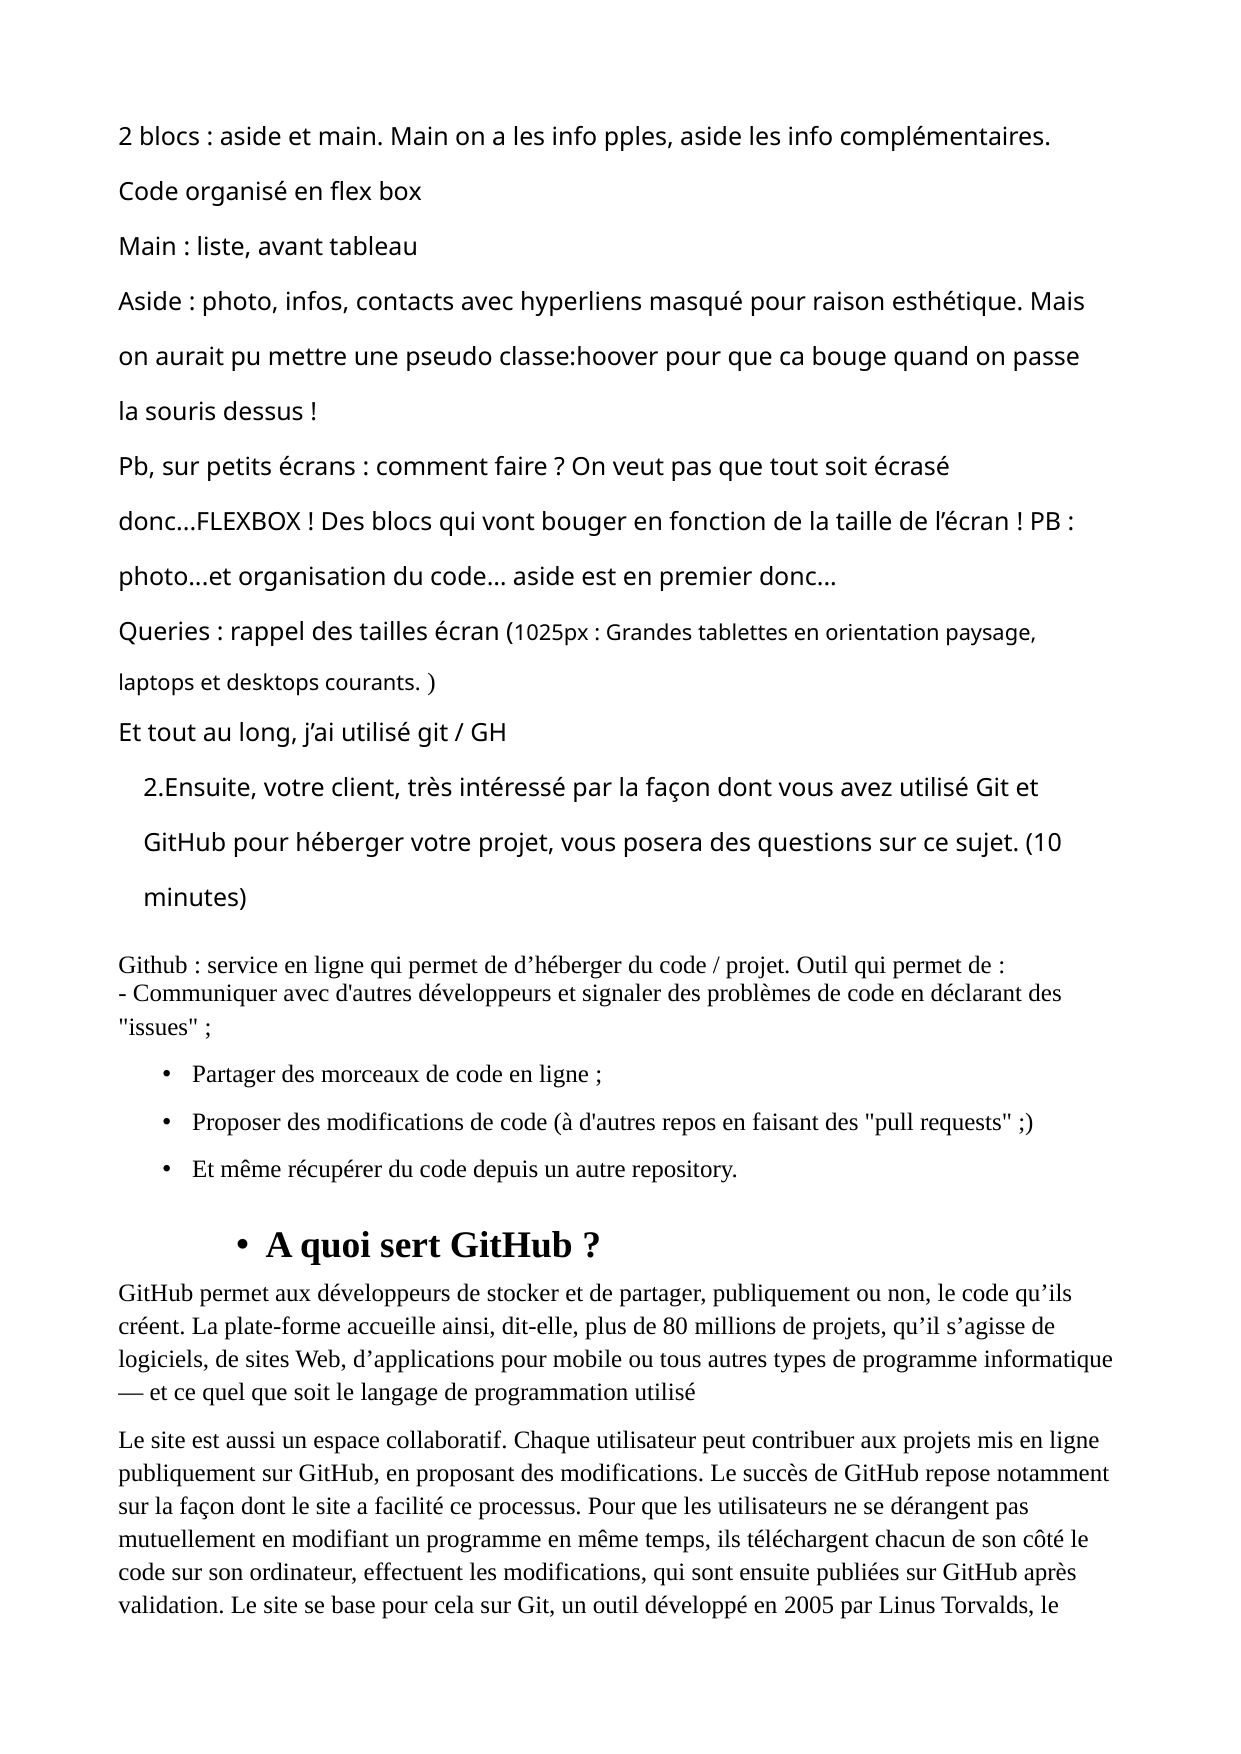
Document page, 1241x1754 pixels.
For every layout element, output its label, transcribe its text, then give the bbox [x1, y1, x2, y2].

text Queries : rappel des tailles écran (1025px : Grandes tablettes en orientation paysage, laptops et desktops courants. ) [118, 614, 1097, 696]
text Aside : photo, infos, contacts avec hyperliens masqué pour raison esthétique. Mais on aurait pu mettre une pseudo classe:hoover pour que ca bouge quand on passe la souris dessus ! [118, 283, 1097, 428]
text Github : service en ligne qui permet de d’héberger du code / projet. Outil qui permet de : [118, 950, 1122, 978]
text Le site est aussi un espace collaboratif. Chaque utilisateur peut contribuer aux projets mis en ligne publiquement sur GitHub, en proposant des modifications. Le succès de GitHub repose notamment sur la façon dont le site a facilité ce processus. Pour que les utilisateurs ne se dérangent pas mutuellement en modifiant un programme en même temps, ils téléchargent chacun de son côté le code sur son ordinateur, effectuent les modifications, qui sont ensuite publiées sur GitHub après validation. Le site se base pour cela sur Git, un outil développé en 2005 par Linus Torvalds, le [118, 1425, 1122, 1619]
text Code organisé en flex box [118, 173, 1097, 207]
list Partager des morceaux de code en ligne ; [162, 1059, 1122, 1088]
text 2 blocs : aside et main. Main on a les info pples, aside les info complémentaires. [118, 118, 1097, 152]
text Et tout au long, j’ai utilisé git / GH [118, 715, 1097, 749]
text - Communiquer avec d'autres développeurs et signaler des problèmes de code en déclarant des "issues" ; [118, 978, 1122, 1040]
text Main : liste, avant tableau [118, 228, 1097, 262]
list Proposer des modifications de code (à d'autres repos en faisant des "pull requests" ;) [162, 1107, 1122, 1136]
list Et même récupérer du code depuis un autre repository. [162, 1154, 1122, 1183]
list Ensuite, votre client, très intéressé par la façon dont vous avez utilisé Git et GitHub pour héberger votre projet, vous posera des questions sur ce sujet. (10 minutes) [118, 770, 1097, 914]
subtitle A quoi sert GitHub ? [236, 1223, 1122, 1266]
text GitHub permet aux développeurs de stocker et de partager, publiquement ou non, le code qu’ils créent. La plate-forme accueille ainsi, dit-elle, plus de 80 millions de projets, qu’il s’agisse de logiciels, de sites Web, d’applications pour mobile ou tous autres types de programme informatique — et ce quel que soit le langage de programmation utilisé [118, 1278, 1122, 1406]
text Pb, sur petits écrans : comment faire ? On veut pas que tout soit écrasé donc...FLEXBOX ! Des blocs qui vont bouger en fonction de la taille de l’écran ! PB : photo...et organisation du code… aside est en premier donc... [118, 449, 1097, 593]
